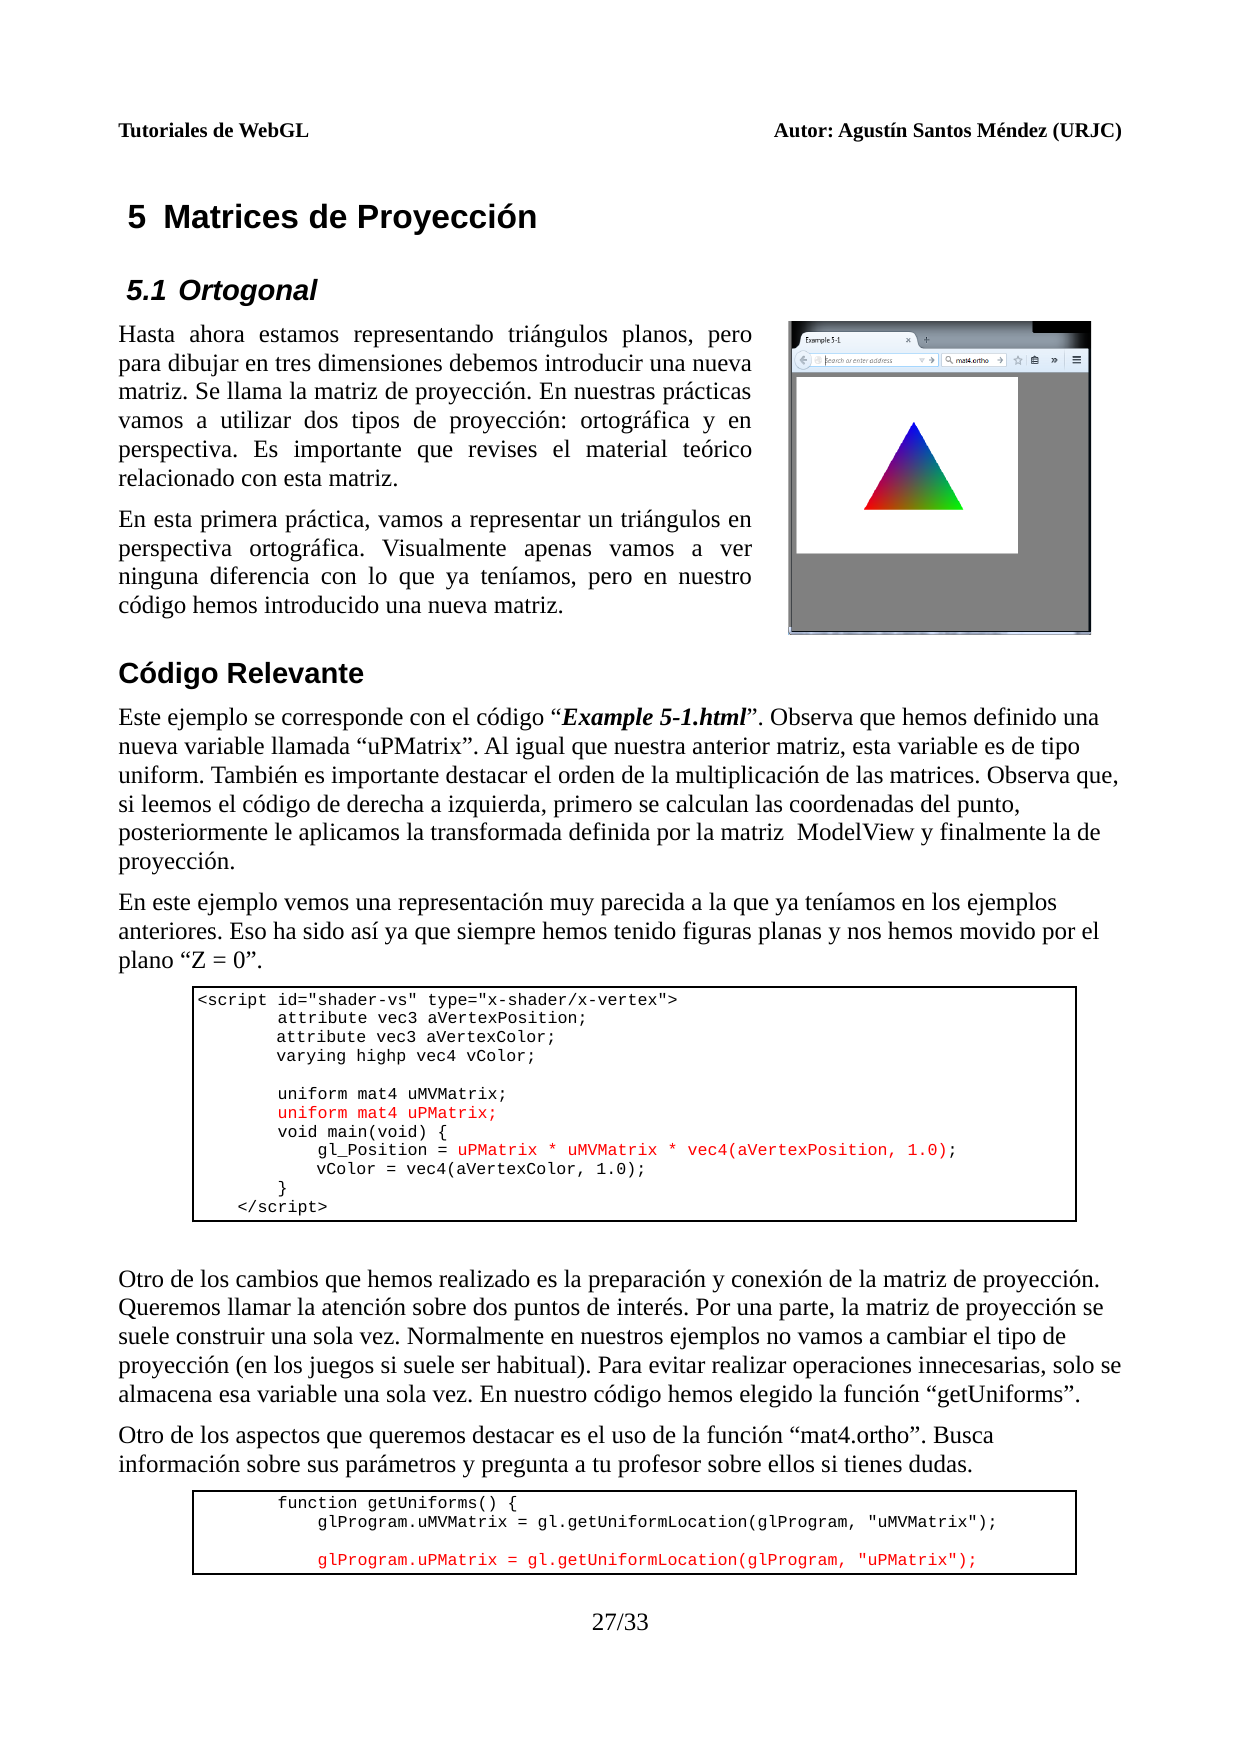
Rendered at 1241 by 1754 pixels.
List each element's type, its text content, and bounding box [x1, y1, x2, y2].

text Hasta ahora estamos representando triángulos planos, pero para dibujar en tres dimensiones debemos introducir una nueva matriz. Se llama la matriz de proyección. En nuestras prácticas vamos a utilizar dos tipos de proyección: ortográfica y en perspectiva. Es importante que revises el material teórico relacionado con esta matriz. [118, 319, 753, 491]
text </script> [194, 1193, 1075, 1220]
text void main(void) { [194, 1118, 1075, 1137]
text attribute vec3 aVertexColor; [194, 1024, 1075, 1043]
text <script id="shader-vs" type="x-shader/x-vertex"> [194, 988, 1075, 1005]
text uniform mat4 uMVMatrix; [194, 1080, 1075, 1099]
text varying highp vec4 vColor; [194, 1043, 1075, 1067]
text Otro de los cambios que hemos realizado es la preparación y conexión de la matriz de proyección. Queremos llamar la atención sobre dos puntos de interés. Por una parte, la matriz de proyección se suele construir una sola vez. Normalmente en nuestros ejemplos no vamos a cambiar el tipo de proyección (en los juegos si suele ser habitual). Para evitar realizar operaciones innecesarias, solo se almacena esa variable una sola vez. En nuestro código hemos elegido la función “getUniforms”. [118, 1264, 1122, 1407]
subtitle Código Relevante [118, 656, 1122, 690]
text Este ejemplo se corresponde con el código “Example 5-1.html”. Observa que hemos definido una nueva variable llamada “uPMatrix”. Al igual que nuestra anterior matriz, esta variable es de tipo uniform. También es importante destacar el orden de la multiplicación de las matrices. Observa que, si leemos el código de derecha a izquierda, primero se calculan las coordenadas del punto, posteriormente le aplicamos la transformada definida por la matriz ModelView y finalmente la de proyección. [118, 702, 1122, 875]
text Otro de los aspectos que queremos destacar es el uso de la función “mat4.ortho”. Busca información sobre sus parámetros y pregunta a tu profesor sobre ellos si tienes dudas. [118, 1420, 1122, 1477]
text attribute vec3 aVertexPosition; [194, 1005, 1075, 1024]
text gl_Position = uPMatrix * uMVMatrix * vec4(aVertexPosition, 1.0); [194, 1137, 1075, 1156]
subtitle Matrices de Proyección [118, 197, 1122, 235]
picture [788, 321, 1092, 635]
subtitle Ortogonal [118, 273, 1122, 306]
text } [194, 1175, 1075, 1193]
text function getUniforms() { [194, 1492, 1075, 1509]
text uniform mat4 uPMatrix; [194, 1099, 1075, 1118]
text En esta primera práctica, vamos a representar un triángulos en perspectiva ortográfica. Visualmente apenas vamos a ver ninguna diferencia con lo que ya teníamos, pero en nuestro código hemos introducido una nueva matriz. [118, 504, 753, 619]
text glProgram.uMVMatrix = gl.getUniformLocation(glProgram, "uMVMatrix"); [194, 1509, 1075, 1533]
text En este ejemplo vemos una representación muy parecida a la que ya teníamos en los ejemplos anteriores. Eso ha sido así ya que siempre hemos tenido figuras planas y nos hemos movido por el plano “Z = 0”. [118, 887, 1122, 974]
text glProgram.uPMatrix = gl.getUniformLocation(glProgram, "uPMatrix"); [194, 1546, 1075, 1573]
text vColor = vec4(aVertexColor, 1.0); [194, 1156, 1075, 1175]
